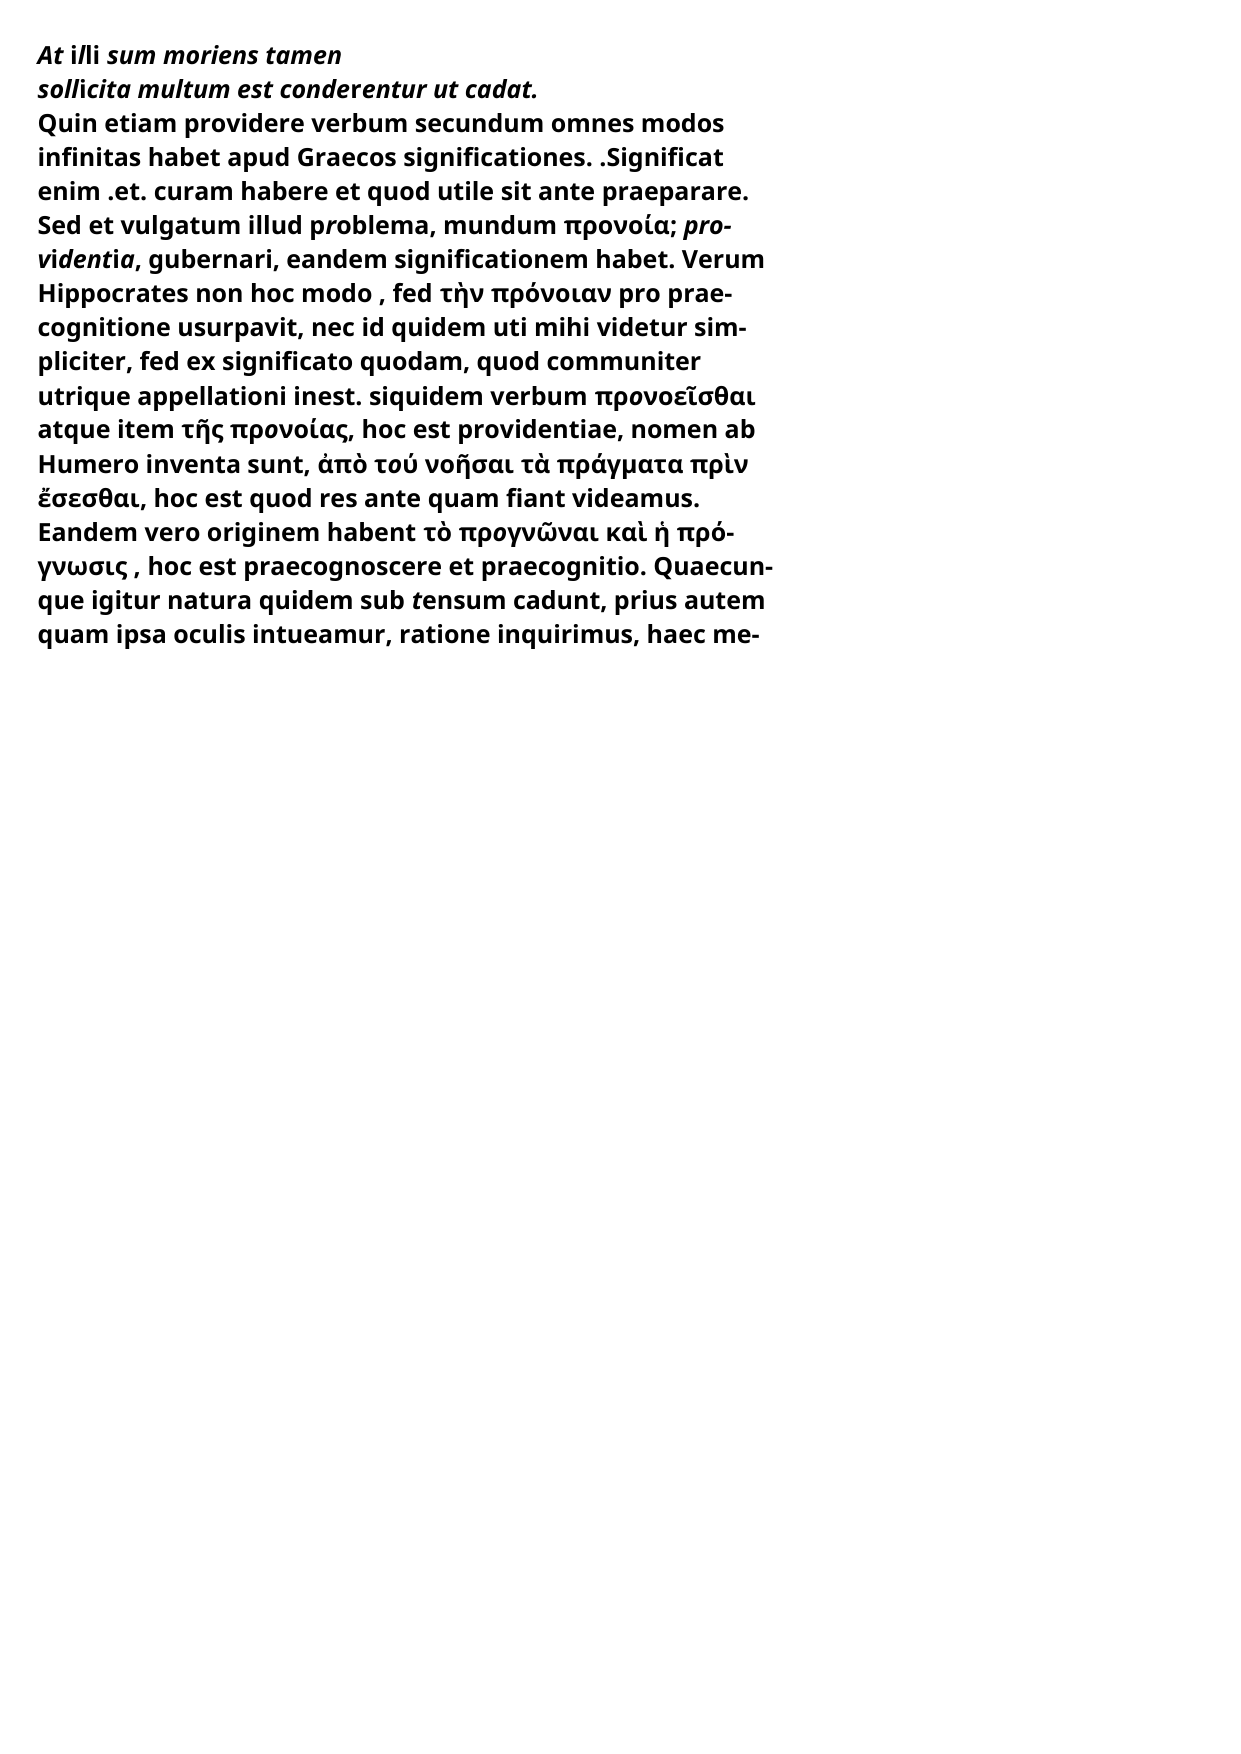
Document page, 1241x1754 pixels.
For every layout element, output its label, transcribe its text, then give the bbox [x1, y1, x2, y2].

text At illi sum moriens tamen sollicita multum est conderentur ut cadat. [37, 37, 1203, 106]
text Quin etiam providere verbum secundum omnes modos infinitas habet apud Graecos significationes. .Significat enim .et. curam habere et quod utile sit ante praeparare. Sed et vulgatum illud problema, mundum προνοία; pro- videntia, gubernari, eandem significationem habet. Verum Hippocrates non hoc modo , fed τὴν πρόνοιαν pro prae- cognitione usurpavit, nec id quidem uti mihi videtur sim- pliciter, fed ex significato quodam, quod communiter utrique appellationi inest. siquidem verbum προνοεῖσθαι atque item τῆς προνοίας, hoc est providentiae, nomen ab Humero inventa sunt, ἀπὸ τού νοῆσαι τὰ πράγματα πρὶν ἔσεσθαι, hoc est quod res ante quam fiant videamus. Eandem vero originem habent τὸ προγνῶναι καὶ ἡ πρό- γνωσις , hoc est praecognoscere et praecognitio. Quaecun- que igitur natura quidem sub tensum cadunt, prius autem quam ipsa oculis intueamur, ratione inquirimus, haec me- [37, 106, 1203, 651]
